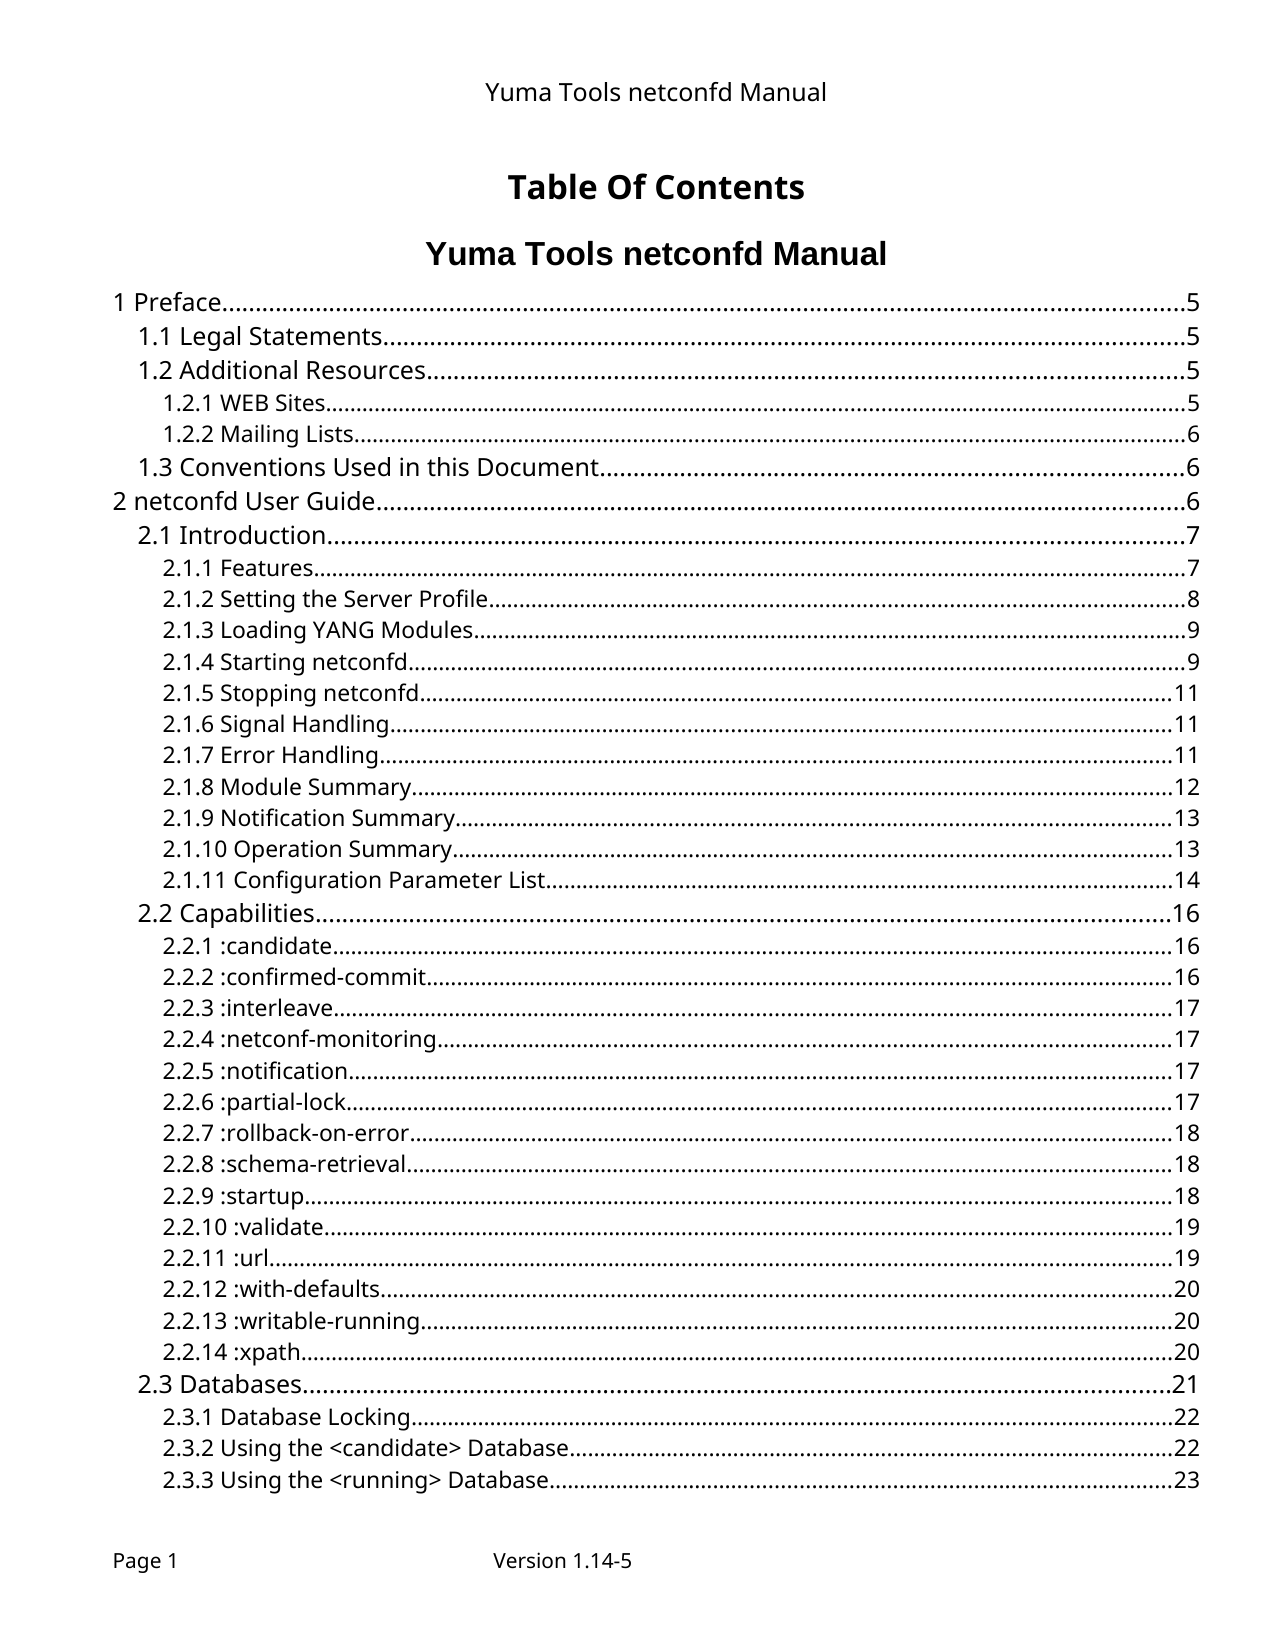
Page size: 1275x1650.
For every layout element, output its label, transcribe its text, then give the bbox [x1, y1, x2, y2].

text 2.1.5 Stopping netconfd 11 [162, 677, 1200, 708]
text 2.2.5 :notification 17 [162, 1054, 1200, 1086]
text 1.2.1 WEB Sites 5 [162, 387, 1200, 418]
text 2.1.6 Signal Handling 11 [162, 708, 1200, 739]
text 1.2 Additional Resources 5 [137, 353, 1200, 387]
text 1.3 Conventions Used in this Document 6 [137, 449, 1200, 484]
text 2.2.4 :netconf-monitoring 17 [162, 1023, 1200, 1054]
text 2.2.10 :validate 19 [162, 1211, 1200, 1242]
text 2.2.3 :interleave 17 [162, 992, 1200, 1023]
text 2.2.11 :url 19 [162, 1242, 1200, 1273]
title Table Of Contents [112, 163, 1200, 209]
text 1.2.2 Mailing Lists 6 [162, 418, 1200, 449]
text 2.2.1 :candidate 16 [162, 929, 1200, 961]
text 1 Preface 5 [112, 285, 1200, 319]
text 2.1.9 Notification Summary 13 [162, 802, 1200, 833]
text 2.1.7 Error Handling 11 [162, 739, 1200, 771]
text 2.3.2 Using the <candidate> Database 22 [162, 1432, 1200, 1464]
subtitle Yuma Tools netconfd Manual [112, 234, 1200, 272]
text 2.2.6 :partial-lock 17 [162, 1086, 1200, 1117]
text 2.1.10 Operation Summary 13 [162, 833, 1200, 864]
text 2.3 Databases 21 [137, 1367, 1200, 1401]
text 2.1.1 Features 7 [162, 552, 1200, 583]
text 2.2.14 :xpath 20 [162, 1336, 1200, 1367]
text 2.3.1 Database Locking 22 [162, 1401, 1200, 1432]
text 2 netconfd User Guide 6 [112, 484, 1200, 518]
text 2.2.7 :rollback-on-error 18 [162, 1117, 1200, 1148]
text 2.2.13 :writable-running 20 [162, 1304, 1200, 1336]
text 2.2 Capabilities 16 [137, 896, 1200, 929]
text 1.1 Legal Statements 5 [137, 319, 1200, 353]
text 2.2.12 :with-defaults 20 [162, 1273, 1200, 1304]
text 2.1.3 Loading YANG Modules 9 [162, 614, 1200, 646]
text 2.2.9 :startup 18 [162, 1179, 1200, 1211]
text 2.1.11 Configuration Parameter List 14 [162, 864, 1200, 896]
text 2.1.2 Setting the Server Profile 8 [162, 583, 1200, 614]
text 2.2.8 :schema-retrieval 18 [162, 1148, 1200, 1179]
text 2.1 Introduction 7 [137, 518, 1200, 552]
text 2.1.8 Module Summary 12 [162, 771, 1200, 802]
text 2.1.4 Starting netconfd 9 [162, 646, 1200, 677]
text 2.2.2 :confirmed-commit 16 [162, 961, 1200, 992]
text 2.3.3 Using the <running> Database 23 [162, 1464, 1200, 1495]
